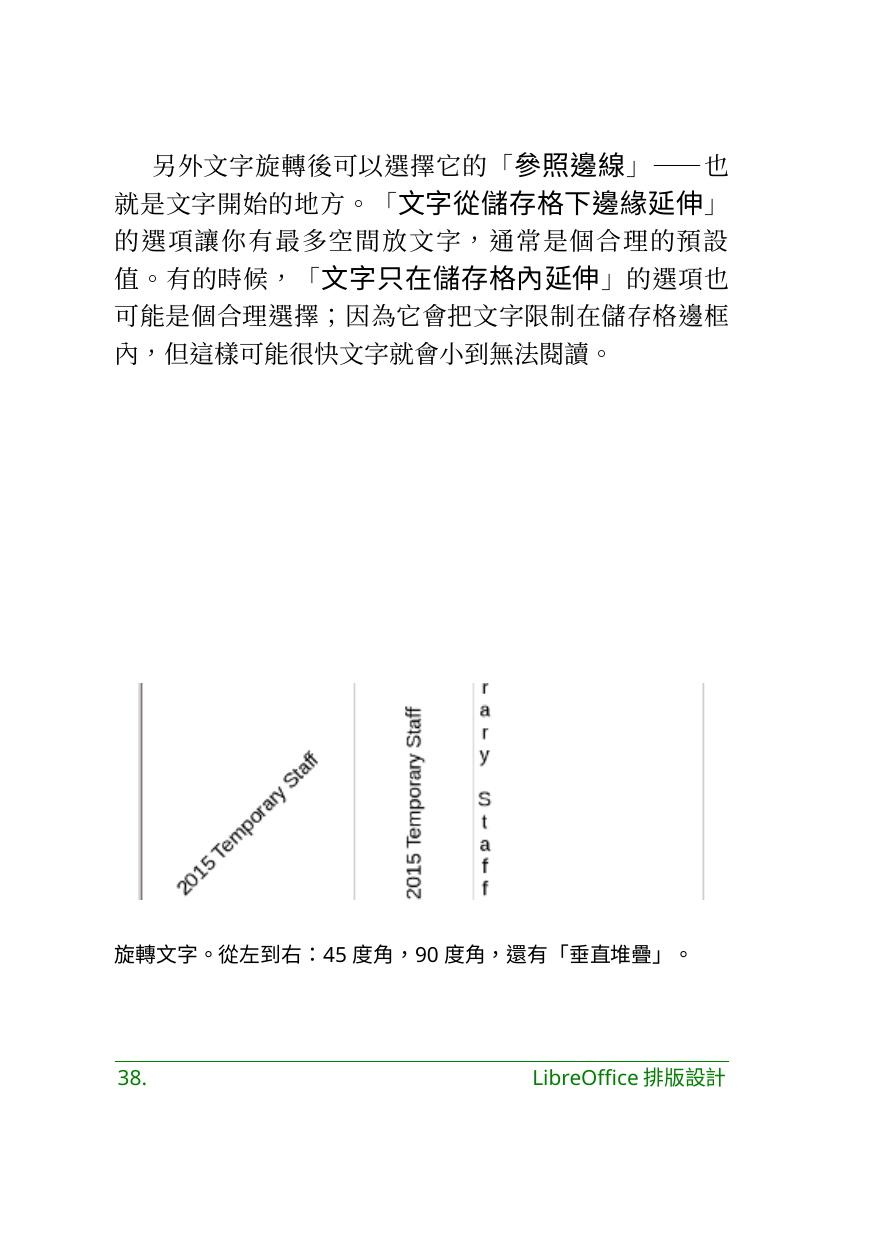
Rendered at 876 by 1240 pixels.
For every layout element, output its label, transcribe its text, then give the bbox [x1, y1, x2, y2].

table_cell 旋轉文字。從左到右：45 度角，90 度角，還有「垂直堆疊」。 [115, 933, 729, 968]
table_header [115, 653, 729, 899]
picture [138, 683, 706, 900]
text 另外文字旋轉後可以選擇它的「參照邊線」——也就是文字開始的地方。「文字從儲存格下邊緣延伸」的選項讓你有最多空間放文字，通常是個合理的預設值。有的時候，「文字只在儲存格內延伸」的選項也可能是個合理選擇；因為它會把文字限制在儲存格邊框內，但這樣可能很快文字就會小到無法閱讀。 [114, 146, 729, 371]
table_header [115, 900, 729, 933]
